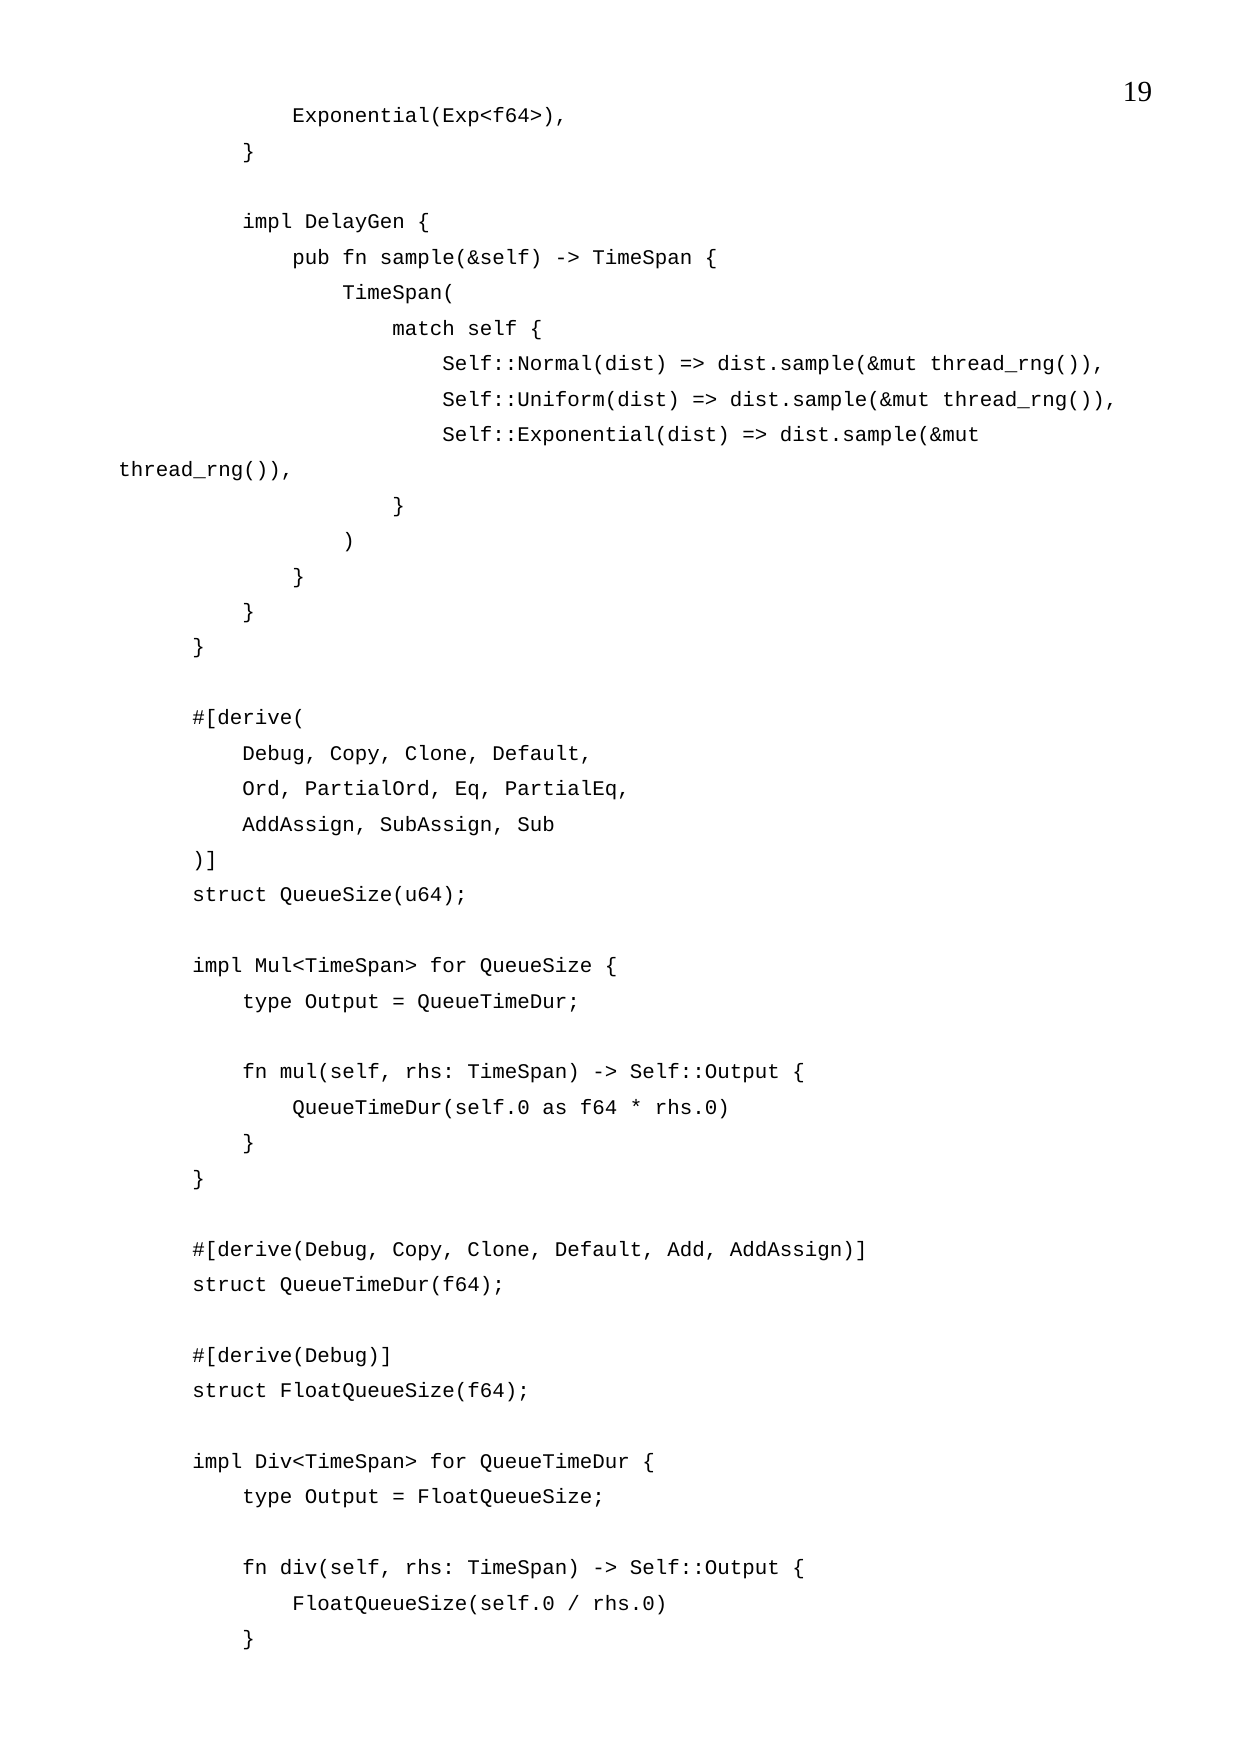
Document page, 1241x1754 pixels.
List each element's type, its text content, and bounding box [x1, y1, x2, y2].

text fn div(self, rhs: TimeSpan) -> Self::Output { [118, 1557, 1122, 1581]
text ) [118, 530, 1122, 554]
text } [118, 141, 1122, 164]
text Self::Uniform(dist) => dist.sample(&mut thread_rng()), [118, 388, 1122, 412]
text type Output = QueueTimeDur; [118, 991, 1122, 1014]
text impl DelayGen { [118, 211, 1122, 235]
text } [118, 601, 1122, 625]
text } [118, 1132, 1122, 1156]
text struct FloatQueueSize(f64); [118, 1380, 1122, 1404]
text } [118, 636, 1122, 660]
text AddAssign, SubAssign, Sub [118, 813, 1122, 837]
text )] [118, 849, 1122, 873]
text } [118, 1628, 1122, 1652]
text impl Mul<TimeSpan> for QueueSize { [118, 955, 1122, 979]
text Debug, Copy, Clone, Default, [118, 743, 1122, 766]
text #[derive(Debug)] [118, 1345, 1122, 1368]
text struct QueueSize(u64); [118, 884, 1122, 908]
text #[derive(Debug, Copy, Clone, Default, Add, AddAssign)] [118, 1238, 1122, 1262]
text fn mul(self, rhs: TimeSpan) -> Self::Output { [118, 1061, 1122, 1085]
text match self { [118, 318, 1122, 341]
text struct QueueTimeDur(f64); [118, 1274, 1122, 1298]
text QueueTimeDur(self.0 as f64 * rhs.0) [118, 1097, 1122, 1121]
text Self::Exponential(dist) => dist.sample(&mut thread_rng()), [118, 424, 1122, 483]
text Self::Normal(dist) => dist.sample(&mut thread_rng()), [118, 353, 1122, 377]
text Ord, PartialOrd, Eq, PartialEq, [118, 778, 1122, 802]
text #[derive( [118, 707, 1122, 731]
text impl Div<TimeSpan> for QueueTimeDur { [118, 1451, 1122, 1475]
text FloatQueueSize(self.0 / rhs.0) [118, 1593, 1122, 1616]
text Exponential(Exp<f64>), [118, 105, 1122, 129]
text } [118, 1168, 1122, 1191]
text } [118, 566, 1122, 589]
text type Output = FloatQueueSize; [118, 1486, 1122, 1510]
text } [118, 495, 1122, 518]
text pub fn sample(&self) -> TimeSpan { [118, 247, 1122, 271]
text TimeSpan( [118, 282, 1122, 306]
